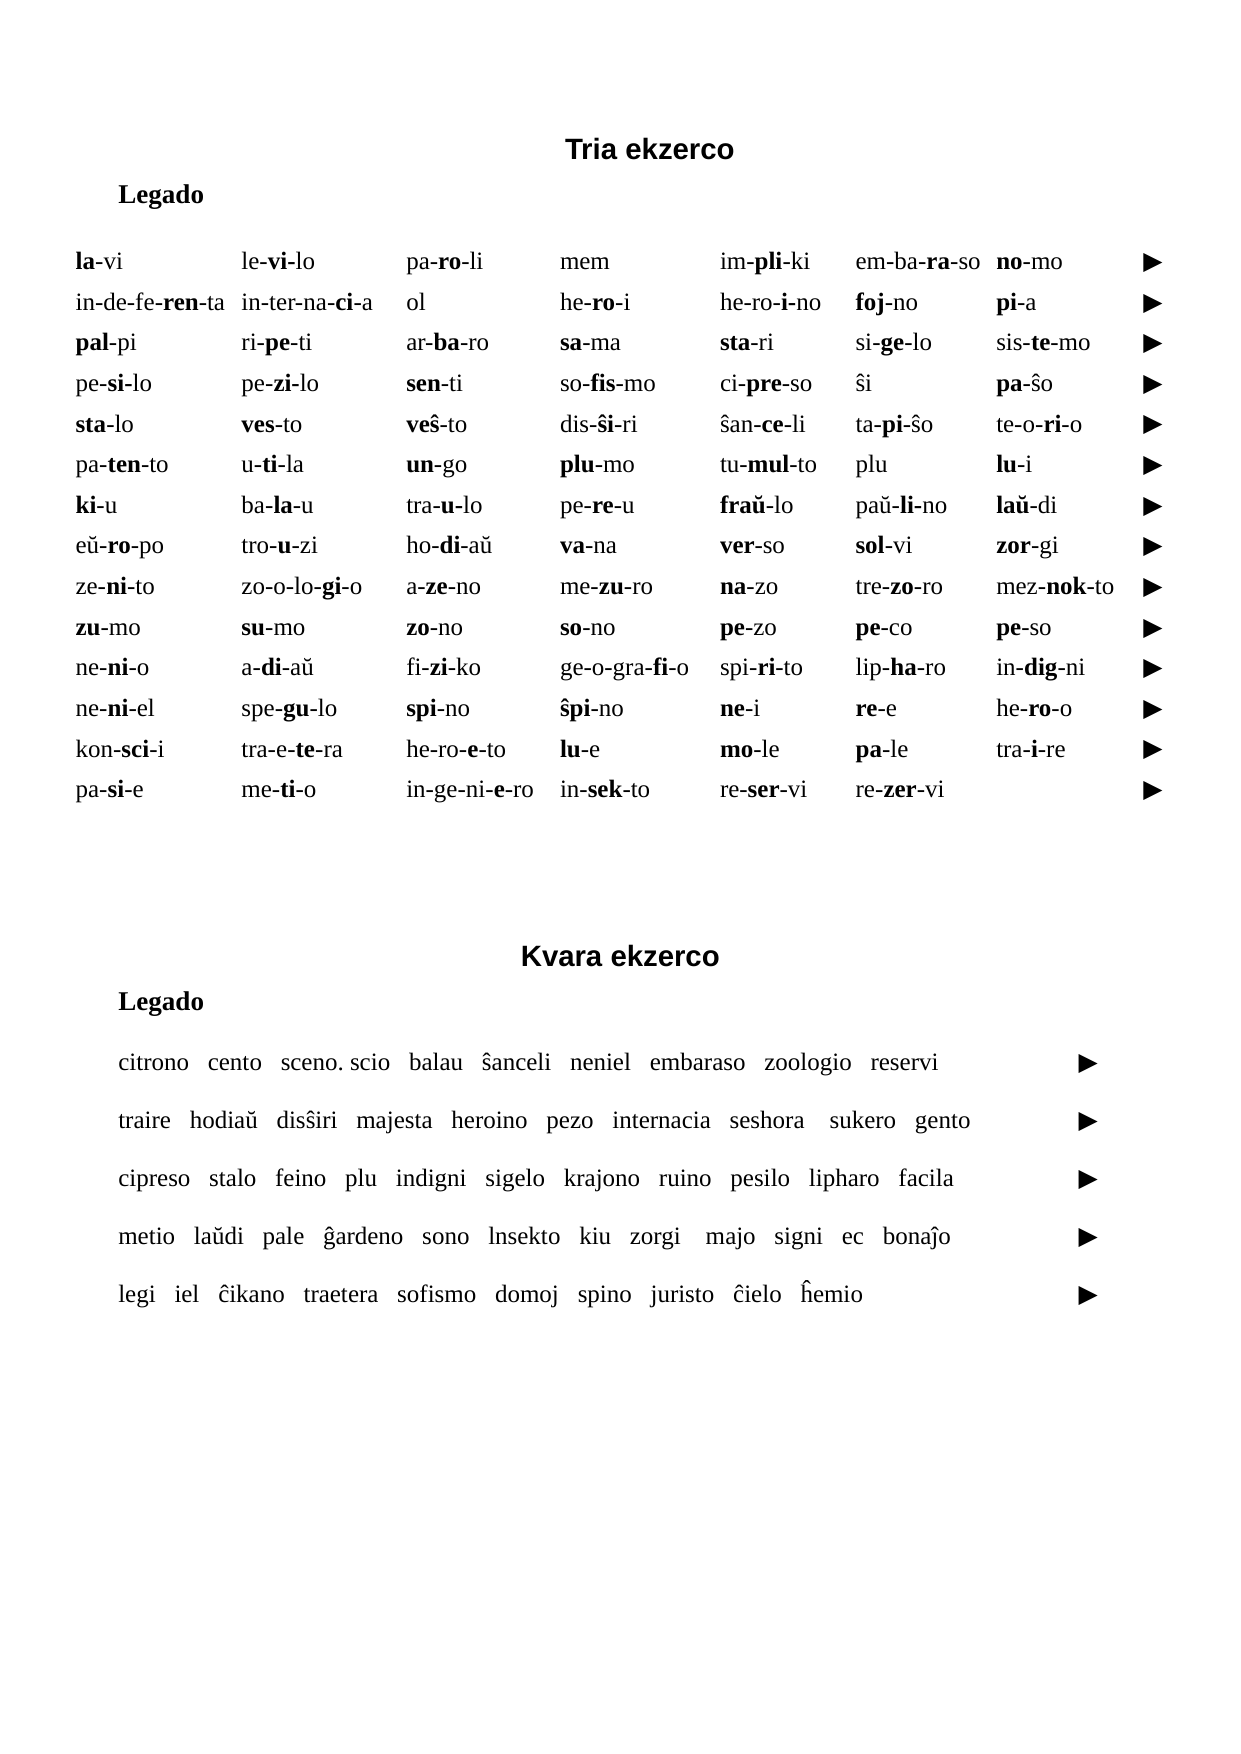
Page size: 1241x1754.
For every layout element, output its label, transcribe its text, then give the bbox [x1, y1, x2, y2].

table_cell sis-te-mo [990, 322, 1126, 362]
table_cell ▶ [1126, 647, 1180, 687]
table_cell tra-i-re [990, 728, 1126, 768]
table_cell zo-o-lo-gi-o [236, 565, 400, 606]
table_cell ▶ [1126, 728, 1180, 768]
table_cell foj-no [850, 281, 990, 322]
table_cell pa-le [850, 728, 990, 768]
table_cell pe-si-lo [70, 362, 236, 403]
table_cell a-di-aŭ [236, 647, 400, 687]
table_cell so-no [554, 606, 714, 647]
table_cell lip-ha-ro [850, 647, 990, 687]
table_cell ver-so [714, 525, 850, 565]
table_cell pa-ten-to [70, 444, 236, 484]
table_cell ▶ [1126, 281, 1180, 322]
table_cell dis-ŝi-ri [554, 403, 714, 443]
table_cell in-de-fe-ren-ta [70, 281, 236, 322]
table_header la-vi [70, 240, 236, 281]
table_cell pe-zo [714, 606, 850, 647]
table_cell ŝpi-no [554, 687, 714, 728]
table_header ▶ [1126, 240, 1180, 281]
table_cell tre-zo-ro [850, 565, 990, 606]
table_cell ne-ni-el [70, 687, 236, 728]
table_cell tu-mul-to [714, 444, 850, 484]
table_header mem [554, 240, 714, 281]
table_cell sa-ma [554, 322, 714, 362]
text legi iel ĉikano traetera sofismo domoj spino juristo ĉielo ĥemio ▶ [118, 1279, 1122, 1309]
table_cell u-ti-la [236, 444, 400, 484]
table_cell plu [850, 444, 990, 484]
table_cell pe-zi-lo [236, 362, 400, 403]
table_cell na-zo [714, 565, 850, 606]
text Legado [118, 178, 1122, 209]
table_cell sta-lo [70, 403, 236, 443]
table_cell ci-pre-so [714, 362, 850, 403]
table_header no-mo [990, 240, 1126, 281]
subtitle Tria ekzerco [118, 132, 1181, 166]
table_cell lu-i [990, 444, 1126, 484]
table_cell in-ge-ni-e-ro [400, 769, 554, 809]
table_cell re-e [850, 687, 990, 728]
text citrono cento sceno. scio balau ŝanceli neniel embaraso zoologio reservi ▶ [118, 1047, 1122, 1077]
table_cell ▶ [1126, 444, 1180, 484]
table_cell pe-re-u [554, 484, 714, 525]
table_cell ▶ [1126, 362, 1180, 403]
table_cell sol-vi [850, 525, 990, 565]
table_cell te-o-ri-o [990, 403, 1126, 443]
table_cell pe-co [850, 606, 990, 647]
text cipreso stalo feino plu indigni sigelo krajono ruino pesilo lipharo facila ▶ [118, 1163, 1122, 1193]
table_cell ar-ba-ro [400, 322, 554, 362]
table_cell [990, 769, 1126, 809]
table_cell lu-e [554, 728, 714, 768]
table_cell he-ro-i [554, 281, 714, 322]
table_cell ▶ [1126, 687, 1180, 728]
table_cell fi-zi-ko [400, 647, 554, 687]
table_cell fraŭ-lo [714, 484, 850, 525]
table_header pa-ro-li [400, 240, 554, 281]
table_cell tro-u-zi [236, 525, 400, 565]
table_cell ki-u [70, 484, 236, 525]
table_cell si-ge-lo [850, 322, 990, 362]
table_cell a-ze-no [400, 565, 554, 606]
subtitle Kvara ekzerco [118, 939, 1122, 972]
table_cell ŝi [850, 362, 990, 403]
table_cell ol [400, 281, 554, 322]
table_cell ▶ [1126, 769, 1180, 809]
table_cell ge-o-gra-fi-o [554, 647, 714, 687]
table_cell he-ro-o [990, 687, 1126, 728]
table_cell re-zer-vi [850, 769, 990, 809]
table_cell me-zu-ro [554, 565, 714, 606]
table_cell me-ti-o [236, 769, 400, 809]
table_cell kon-sci-i [70, 728, 236, 768]
table_cell ne-i [714, 687, 850, 728]
text traire hodiaŭ disŝiri majesta heroino pezo internacia seshora sukero gento ▶ [118, 1105, 1122, 1134]
table_cell pe-so [990, 606, 1126, 647]
table_cell pa-si-e [70, 769, 236, 809]
table_cell ne-ni-o [70, 647, 236, 687]
table_cell in-sek-to [554, 769, 714, 809]
table_cell tra-e-te-ra [236, 728, 400, 768]
table_cell paŭ-li-no [850, 484, 990, 525]
table_cell ba-la-u [236, 484, 400, 525]
table_cell pa-ŝo [990, 362, 1126, 403]
table_cell ves-to [236, 403, 400, 443]
table_cell in-ter-na-ci-a [236, 281, 400, 322]
table_cell mo-le [714, 728, 850, 768]
table_cell zo-no [400, 606, 554, 647]
table_cell pi-a [990, 281, 1126, 322]
table_cell spe-gu-lo [236, 687, 400, 728]
table_cell ▶ [1126, 565, 1180, 606]
table_cell ▶ [1126, 525, 1180, 565]
table_header le-vi-lo [236, 240, 400, 281]
table_cell ŝan-ce-li [714, 403, 850, 443]
table_cell un-go [400, 444, 554, 484]
table_cell spi-no [400, 687, 554, 728]
table_cell su-mo [236, 606, 400, 647]
table_cell tra-u-lo [400, 484, 554, 525]
table_cell ▶ [1126, 322, 1180, 362]
table_cell zu-mo [70, 606, 236, 647]
table_cell sen-ti [400, 362, 554, 403]
table_cell ze-ni-to [70, 565, 236, 606]
table_cell spi-ri-to [714, 647, 850, 687]
table_cell ▶ [1126, 484, 1180, 525]
table_cell pal-pi [70, 322, 236, 362]
table_cell in-dig-ni [990, 647, 1126, 687]
table_cell veŝ-to [400, 403, 554, 443]
table_cell sta-ri [714, 322, 850, 362]
table_cell he-ro-e-to [400, 728, 554, 768]
table_cell mez-nok-to [990, 565, 1126, 606]
table_cell re-ser-vi [714, 769, 850, 809]
table_cell eŭ-ro-po [70, 525, 236, 565]
table_cell va-na [554, 525, 714, 565]
table_cell ho-di-aŭ [400, 525, 554, 565]
table_header im-pli-ki [714, 240, 850, 281]
table_cell so-fis-mo [554, 362, 714, 403]
table_cell ri-pe-ti [236, 322, 400, 362]
table_cell plu-mo [554, 444, 714, 484]
table_cell ta-pi-ŝo [850, 403, 990, 443]
table_cell he-ro-i-no [714, 281, 850, 322]
table_cell zor-gi [990, 525, 1126, 565]
table_cell laŭ-di [990, 484, 1126, 525]
table_cell ▶ [1126, 403, 1180, 443]
text Legado [118, 985, 1122, 1016]
table_header em-ba-ra-so [850, 240, 990, 281]
table_cell ▶ [1126, 606, 1180, 647]
text metio laŭdi pale ĝardeno sono lnsekto kiu zorgi majo signi ec bonaĵo ▶ [118, 1221, 1122, 1251]
